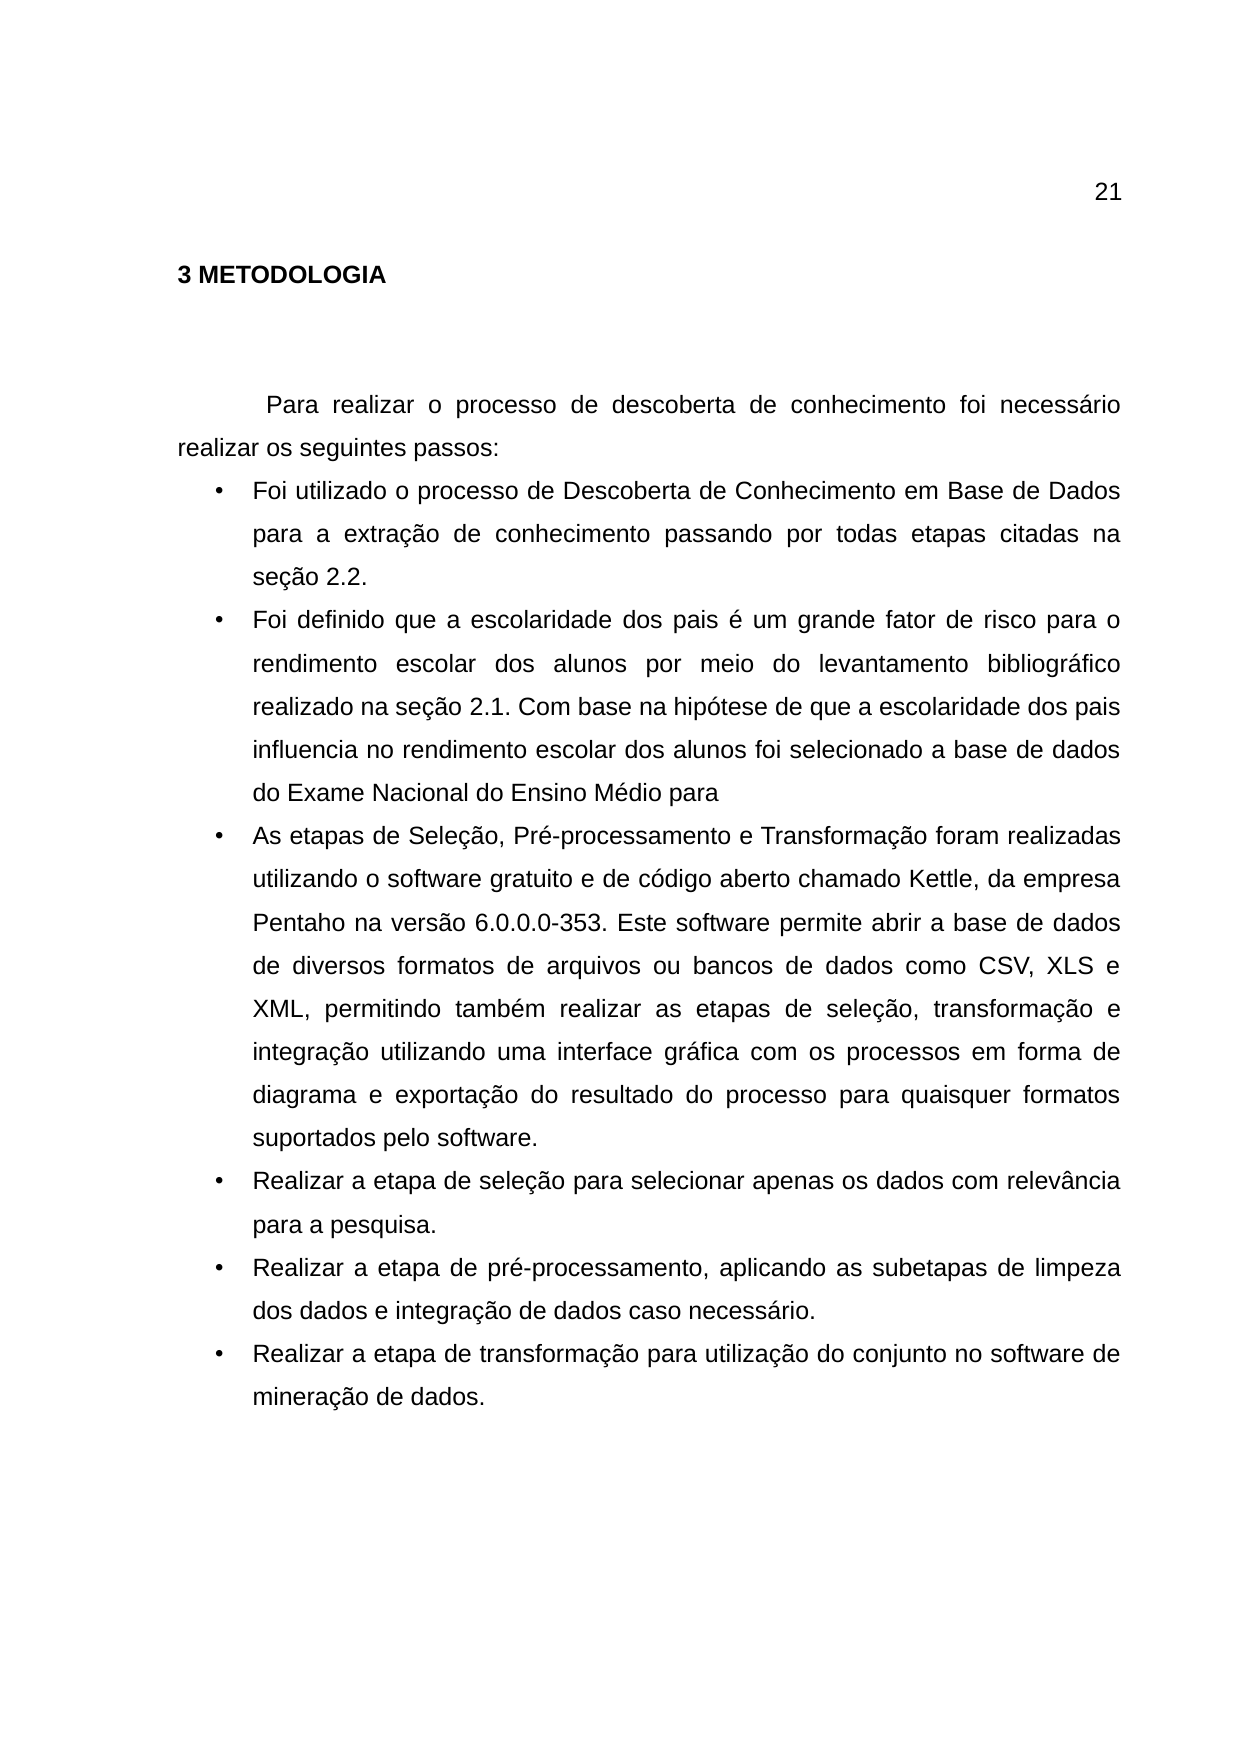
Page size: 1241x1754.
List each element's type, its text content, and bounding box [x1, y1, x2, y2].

list As etapas de Seleção, Pré-processamento e Transformação foram realizadas utilizando o software gratuito e de código aberto chamado Kettle, da empresa Pentaho na versão 6.0.0.0-353. Este software permite abrir a base de dados de diversos formatos de arquivos ou bancos de dados como CSV, XLS e XML, permitindo também realizar as etapas de seleção, transformação e integração utilizando uma interface gráfica com os processos em forma de diagrama e exportação do resultado do processo para quaisquer formatos suportados pelo software. [215, 821, 1122, 1152]
list Realizar a etapa de pré-processamento, aplicando as subetapas de limpeza dos dados e integração de dados caso necessário. [215, 1253, 1122, 1325]
list Realizar a etapa de seleção para selecionar apenas os dados com relevância para a pesquisa. [215, 1166, 1122, 1238]
text Para realizar o processo de descoberta de conhecimento foi necessário realizar os seguintes passos: [177, 390, 1122, 462]
subtitle METODOLOGIA [177, 260, 1122, 289]
list Foi definido que a escolaridade dos pais é um grande fator de risco para o rendimento escolar dos alunos por meio do levantamento bibliográfico realizado na seção 2.1. Com base na hipótese de que a escolaridade dos pais influencia no rendimento escolar dos alunos foi selecionado a base de dados do Exame Nacional do Ensino Médio para [215, 606, 1122, 807]
list Realizar a etapa de transformação para utilização do conjunto no software de mineração de dados. [215, 1339, 1122, 1411]
list Foi utilizado o processo de Descoberta de Conhecimento em Base de Dados para a extração de conhecimento passando por todas etapas citadas na seção 2.2. [215, 476, 1122, 591]
